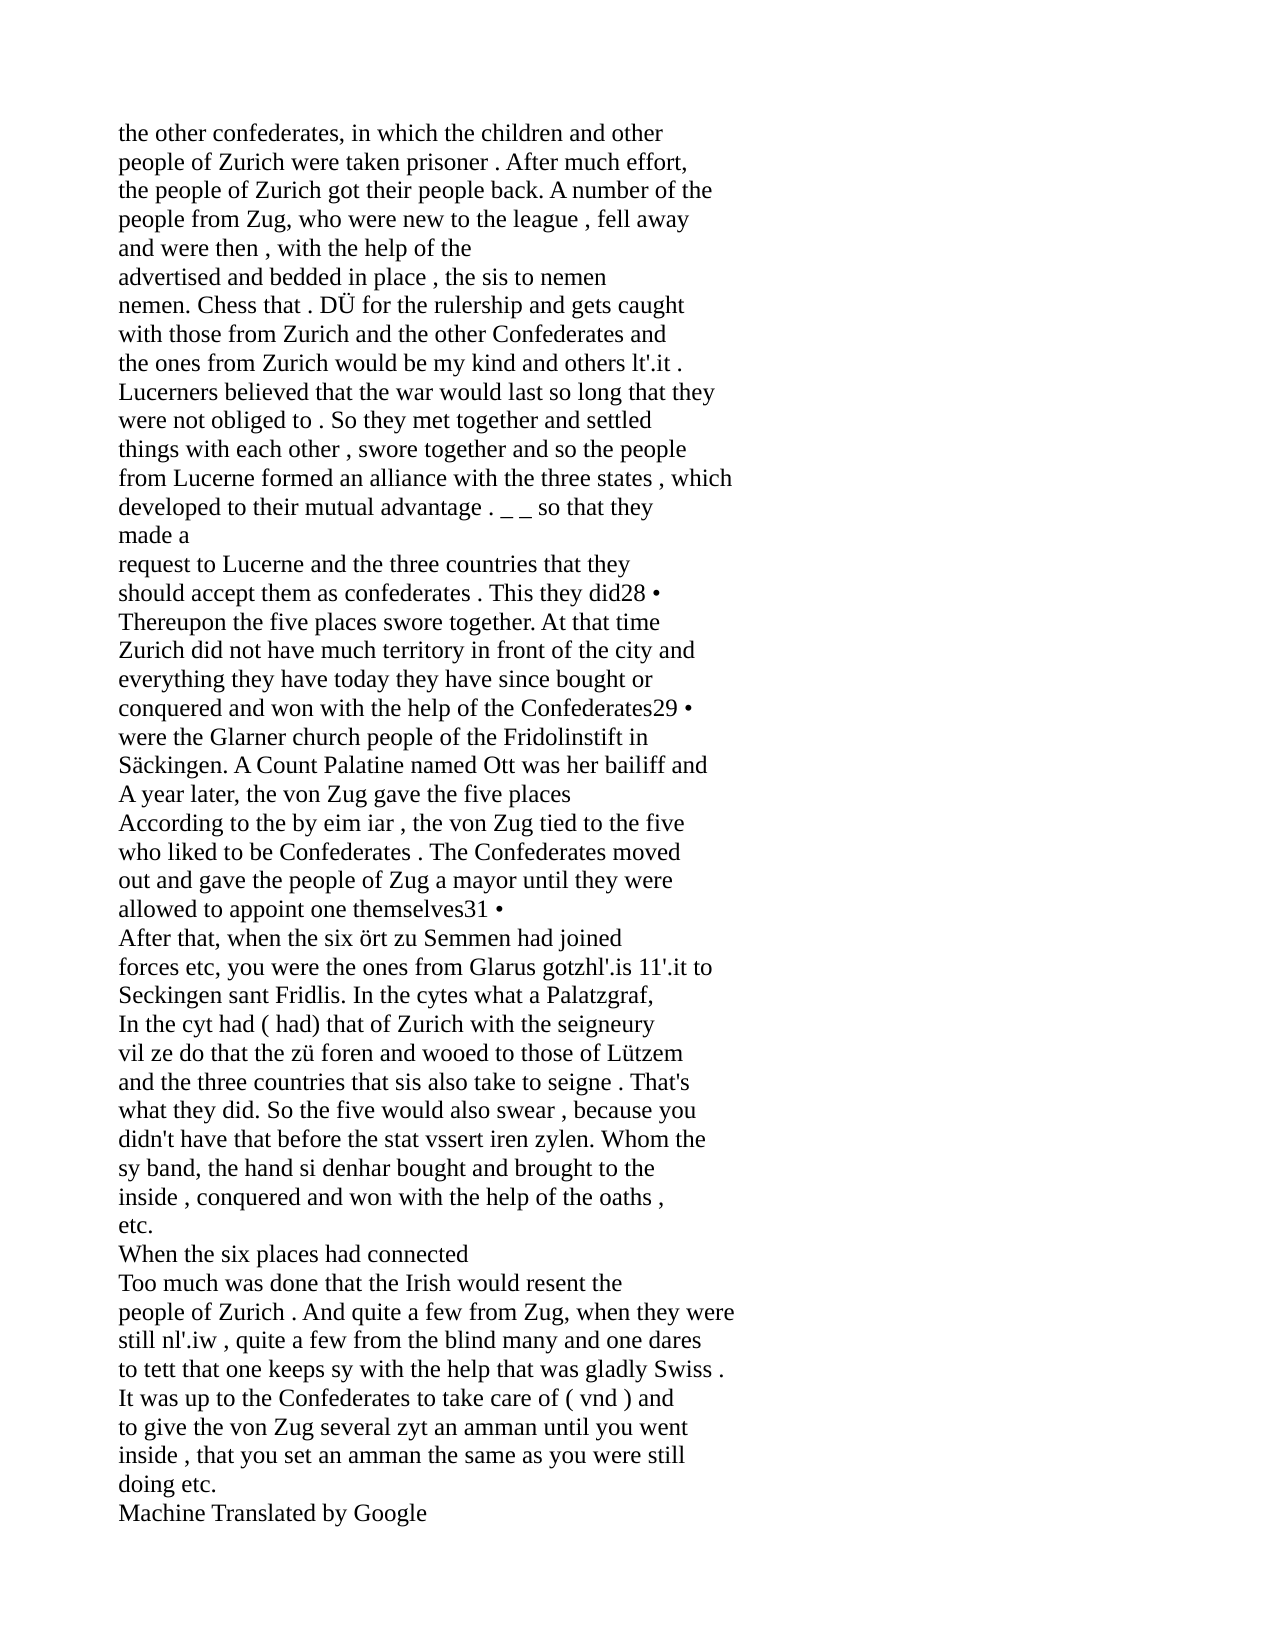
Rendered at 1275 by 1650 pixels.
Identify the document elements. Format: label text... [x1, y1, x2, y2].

text people of Zurich were taken prisoner . After much effort, [118, 147, 1157, 176]
text nemen. Chess that . DÜ for the rulership and gets caught [118, 291, 1157, 319]
text people from Zug, who were new to the league , fell away [118, 204, 1157, 233]
text Zurich did not have much territory in front of the city and [118, 636, 1157, 664]
text things with each other , swore together and so the people [118, 434, 1157, 463]
text sy band, the hand si denhar bought and brought to the [118, 1153, 1157, 1182]
text people of Zurich . And quite a few from Zug, when they were [118, 1297, 1157, 1326]
text what they did. So the five would also swear , because you [118, 1096, 1157, 1124]
text inside , that you set an amman the same as you were still [118, 1441, 1157, 1469]
text A year later, the von Zug gave the five places [118, 779, 1157, 808]
text Machine Translated by Google [118, 1498, 1157, 1527]
text According to the by eim iar , the von Zug tied to the five [118, 808, 1157, 837]
text were the Glarner church people of the Fridolinstift in [118, 722, 1157, 751]
text developed to their mutual advantage . _ _ so that they [118, 492, 1157, 521]
text the ones from Zurich would be my kind and others lt'.it . [118, 348, 1157, 377]
text etc. [118, 1211, 1157, 1239]
text and were then , with the help of the [118, 233, 1157, 262]
text everything they have today they have since bought or [118, 664, 1157, 693]
text After that, when the six ört zu Semmen had joined [118, 923, 1157, 952]
text made a [118, 521, 1157, 549]
text It was up to the Confederates to take care of ( vnd ) and [118, 1383, 1157, 1412]
text Too much was done that the Irish would resent the [118, 1268, 1157, 1297]
text Säckingen. A Count Palatine named Ott was her bailiff and [118, 751, 1157, 779]
text to give the von Zug several zyt an amman until you went [118, 1412, 1157, 1441]
text inside , conquered and won with the help of the oaths , [118, 1182, 1157, 1211]
text advertised and bedded in place , the sis to nemen [118, 262, 1157, 291]
text When the six places had connected [118, 1239, 1157, 1268]
text doing etc. [118, 1469, 1157, 1498]
text request to Lucerne and the three countries that they [118, 549, 1157, 578]
text and the three countries that sis also take to seigne . That's [118, 1067, 1157, 1096]
text with those from Zurich and the other Confederates and [118, 319, 1157, 348]
text out and gave the people of Zug a mayor until they were [118, 866, 1157, 894]
text should accept them as confederates . This they did28 • [118, 578, 1157, 607]
text to tett that one keeps sy with the help that was gladly Swiss . [118, 1354, 1157, 1383]
text Lucerners believed that the war would last so long that they [118, 377, 1157, 406]
text Thereupon the five places swore together. At that time [118, 607, 1157, 636]
text from Lucerne formed an alliance with the three states , which [118, 463, 1157, 492]
text Seckingen sant Fridlis. In the cytes what a Palatzgraf, [118, 981, 1157, 1009]
text conquered and won with the help of the Confederates29 • [118, 693, 1157, 722]
text forces etc, you were the ones from Glarus gotzhl'.is 11'.it to [118, 952, 1157, 981]
text the other confederates, in which the children and other [118, 118, 1157, 147]
text still nl'.iw , quite a few from the blind many and one dares [118, 1326, 1157, 1354]
text who liked to be Confederates . The Confederates moved [118, 837, 1157, 866]
text were not obliged to . So they met together and settled [118, 406, 1157, 434]
text allowed to appoint one themselves31 • [118, 894, 1157, 923]
text In the cyt had ( had) that of Zurich with the seigneury [118, 1009, 1157, 1038]
text didn't have that before the stat vssert iren zylen. Whom the [118, 1124, 1157, 1153]
text the people of Zurich got their people back. A number of the [118, 176, 1157, 204]
text vil ze do that the zü foren and wooed to those of Lützem [118, 1038, 1157, 1067]
